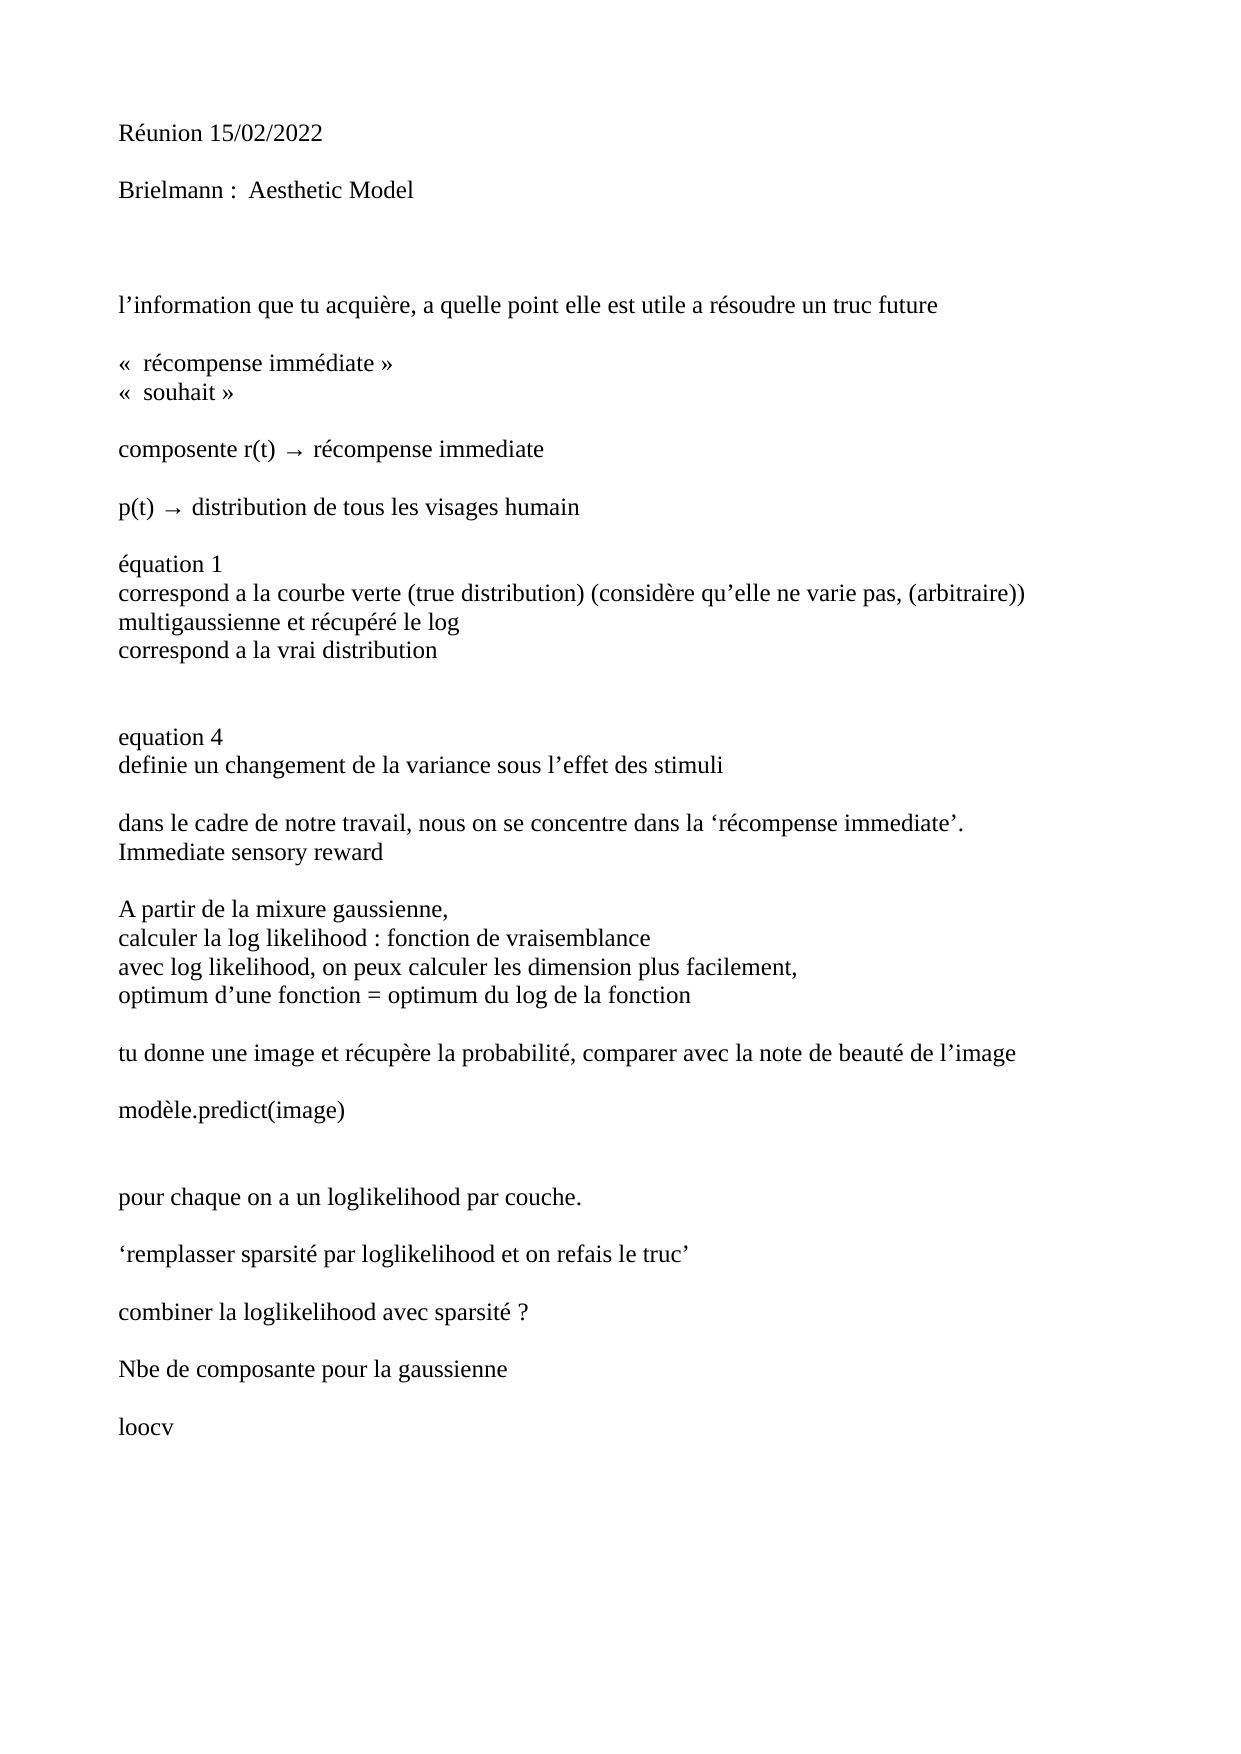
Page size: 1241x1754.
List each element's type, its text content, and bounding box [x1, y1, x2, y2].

text A partir de la mixure gaussienne, [118, 894, 1122, 923]
text multigaussienne et récupéré le log [118, 607, 1122, 636]
text Réunion 15/02/2022 [118, 118, 1122, 147]
text modèle.predict(image) [118, 1096, 1122, 1124]
text optimum d’une fonction = optimum du log de la fonction [118, 981, 1122, 1009]
text p(t) → distribution de tous les visages humain [118, 492, 1122, 521]
text Brielmann : Aesthetic Model [118, 176, 1122, 204]
text « récompense immédiate » [118, 348, 1122, 377]
text pour chaque on a un loglikelihood par couche. [118, 1182, 1122, 1211]
text composente r(t) → récompense immediate [118, 434, 1122, 463]
text correspond a la vrai distribution [118, 636, 1122, 664]
text correspond a la courbe verte (true distribution) (considère qu’elle ne varie pas, (arbitraire)) [118, 578, 1122, 607]
text definie un changement de la variance sous l’effet des stimuli [118, 751, 1122, 779]
text l’information que tu acquière, a quelle point elle est utile a résoudre un truc future [118, 291, 1122, 319]
text loocv [118, 1412, 1122, 1441]
text ‘remplasser sparsité par loglikelihood et on refais le truc’ [118, 1239, 1122, 1268]
text calculer la log likelihood : fonction de vraisemblance [118, 923, 1122, 952]
text combiner la loglikelihood avec sparsité ? [118, 1297, 1122, 1326]
text dans le cadre de notre travail, nous on se concentre dans la ‘récompense immediate’. [118, 808, 1122, 837]
text Immediate sensory reward [118, 837, 1122, 866]
text Nbe de composante pour la gaussienne [118, 1354, 1122, 1383]
text avec log likelihood, on peux calculer les dimension plus facilement, [118, 952, 1122, 981]
text équation 1 [118, 549, 1122, 578]
text tu donne une image et récupère la probabilité, comparer avec la note de beauté de l’image [118, 1038, 1122, 1067]
text « souhait » [118, 377, 1122, 406]
text equation 4 [118, 722, 1122, 751]
